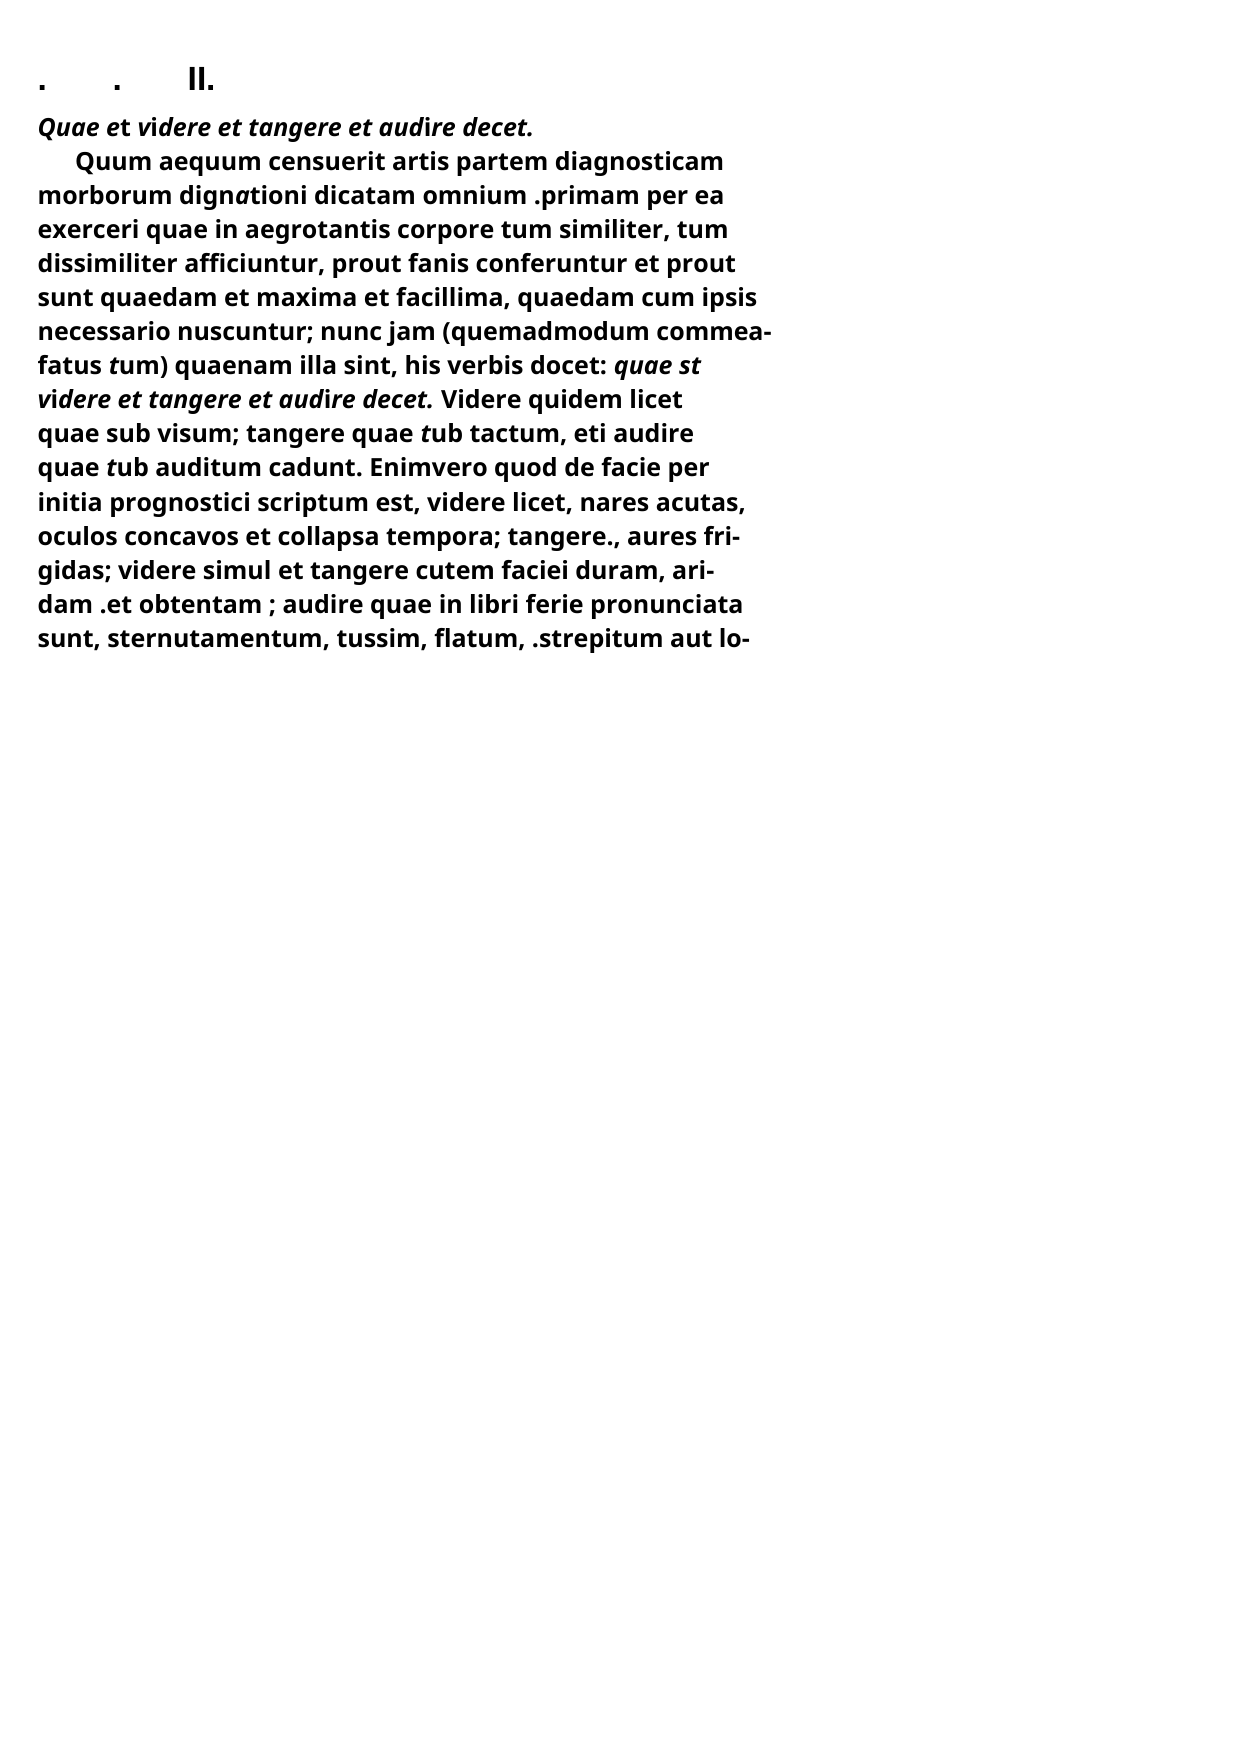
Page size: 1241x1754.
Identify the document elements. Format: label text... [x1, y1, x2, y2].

text Quae et videre et tangere et audire decet. [37, 109, 1203, 143]
text Quum aequum censuerit artis partem diagnosticam morborum dignationi dicatam omnium .primam per ea exerceri quae in aegrotantis corpore tum similiter, tum dissimiliter afficiuntur, prout fanis conferuntur et prout sunt quaedam et maxima et facillima, quaedam cum ipsis necessario nuscuntur; nunc jam (quemadmodum commea- fatus tum) quaenam illa sint, his verbis docet: quae st videre et tangere et audire decet. Videre quidem licet quae sub visum; tangere quae tub tactum, eti audire quae tub auditum cadunt. Enimvero quod de facie per initia prognostici scriptum est, videre licet, nares acutas, oculos concavos et collapsa tempora; tangere., aures fri- gidas; videre simul et tangere cutem faciei duram, ari- dam .et obtentam ; audire quae in libri ferie pronunciata sunt, sternutamentum, tussim, flatum, .strepitum aut lo- [37, 143, 1203, 654]
subtitle . . II. [37, 58, 1203, 97]
